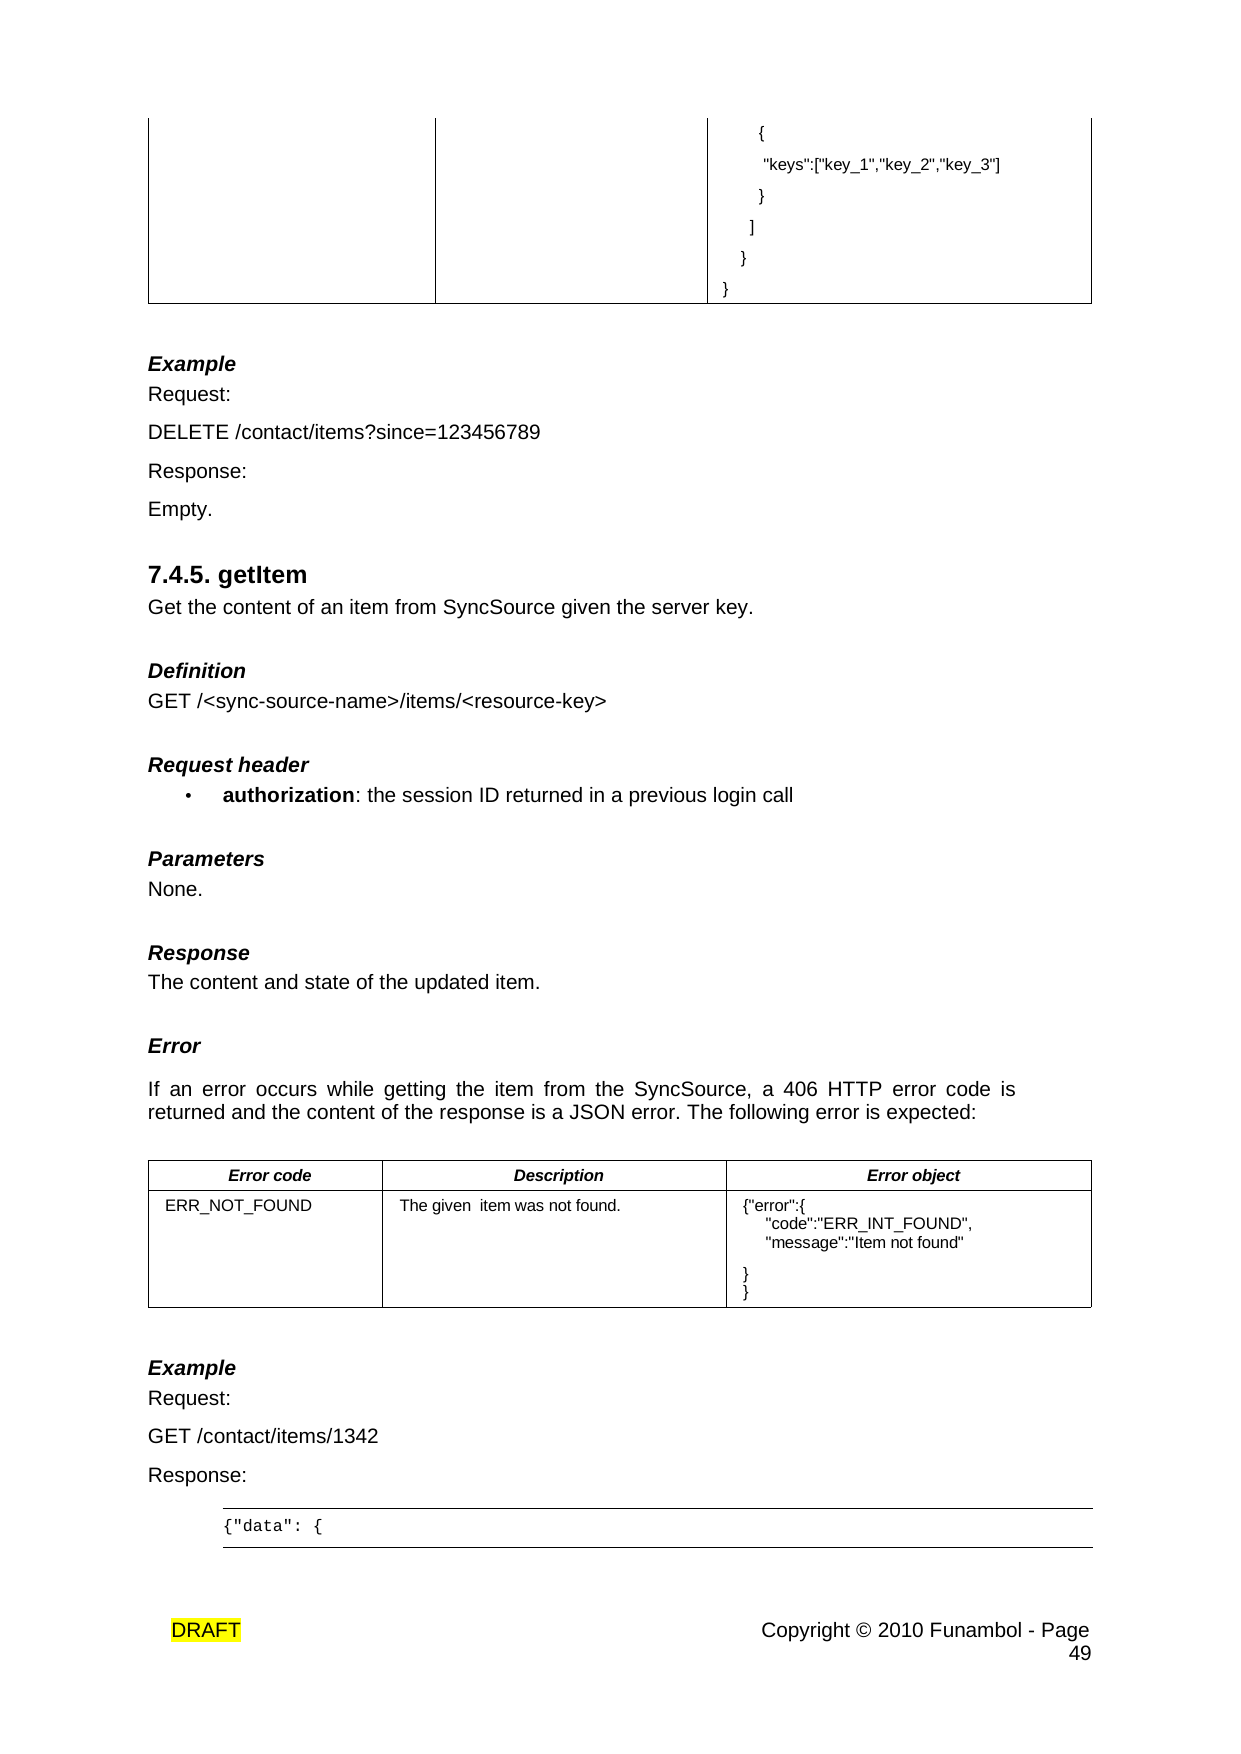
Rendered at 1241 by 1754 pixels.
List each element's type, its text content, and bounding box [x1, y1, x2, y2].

table_cell { "keys":["key_1","key_2","key_3"] } ] } } [708, 118, 1091, 303]
subtitle Definition [148, 659, 1093, 683]
text GET /<sync-source-name>/items/<resource-key> [148, 689, 1093, 713]
text GET /contact/items/1342 [148, 1424, 1093, 1448]
text Get the content of an item from SyncSource given the server key. [148, 596, 1093, 619]
table_cell [149, 118, 435, 303]
text If an error occurs while getting the item from the SyncSource, a 406 HTTP error code is returned and the content of the response is a JSON error. The following error is expected: [148, 1077, 1018, 1124]
text DELETE /contact/items?since=123456789 [148, 421, 1093, 444]
text Response: [148, 1463, 1093, 1487]
text Response: [148, 459, 1093, 483]
table_header Error code [149, 1161, 382, 1190]
text {"data": { [223, 1509, 1093, 1547]
subtitle getItem [148, 561, 1093, 589]
table_header Error object [727, 1161, 1091, 1190]
table_cell The given item was not found. [383, 1191, 726, 1307]
subtitle Response [148, 941, 1093, 964]
list authorization: the session ID returned in a previous login call [185, 783, 1093, 807]
text None. [148, 877, 1093, 901]
text Request: [148, 1386, 1093, 1409]
subtitle Error [148, 1034, 1093, 1058]
subtitle Example [148, 352, 1093, 376]
table_cell [436, 118, 707, 303]
table_cell {"error":{ "code":"ERR_INT_FOUND", "message":"Item not found" } } [727, 1191, 1091, 1307]
text Empty. [148, 498, 1093, 521]
text Request: [148, 382, 1093, 406]
text The content and state of the updated item. [148, 971, 1093, 994]
table_header Description [383, 1161, 726, 1190]
subtitle Request header [148, 753, 1093, 777]
table_cell ERR_NOT_FOUND [149, 1191, 382, 1307]
subtitle Example [148, 1356, 1093, 1380]
subtitle Parameters [148, 847, 1093, 871]
